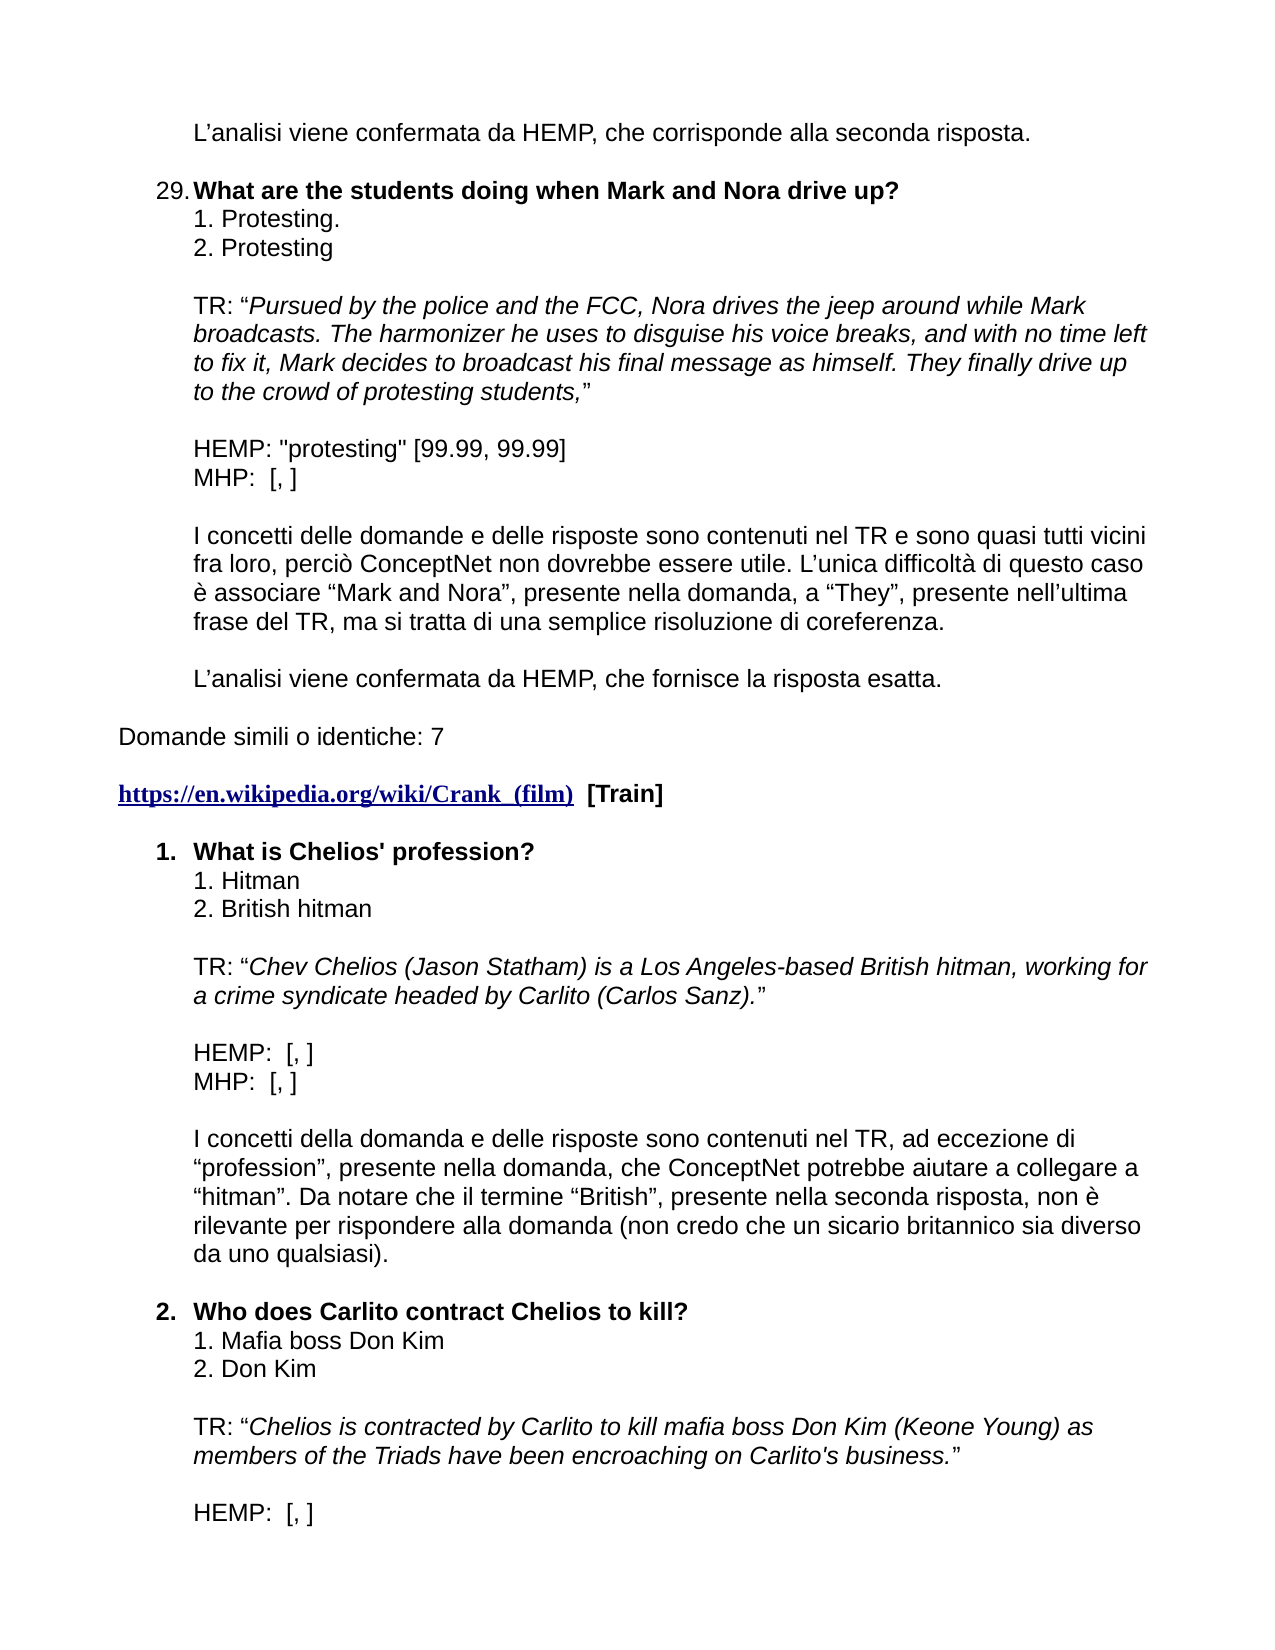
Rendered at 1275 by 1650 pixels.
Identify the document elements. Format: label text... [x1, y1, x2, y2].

list What is Chelios' profession? 1. Hitman 2. British hitman TR: “Chev Chelios (Jason Statham) is a Los Angeles-based British hitman, working for a crime syndicate headed by Carlito (Carlos Sanz).” HEMP: [, ] MHP: [, ] I concetti della domanda e delle risposte sono contenuti nel TR, ad eccezione di “profession”, presente nella domanda, che ConceptNet potrebbe aiutare a collegare a “hitman”. Da notare che il termine “British”, presente nella seconda risposta, non è rilevante per rispondere alla domanda (non credo che un sicario britannico sia diverso da uno qualsiasi). [156, 837, 1157, 1297]
text https://en.wikipedia.org/wiki/Crank_(film) [Train] [118, 779, 1157, 837]
list I concetti delle domande e delle risposte sono contenuti nel TR e sono quasi tutti vicini fra loro, perciò ConceptNet non dovrebbe essere utile. L’unica difficoltà di questo caso è associare “Mark and Nora”, presente nella domanda, a “They”, presente nell’ultima frase del TR, ma si tratta di una semplice risoluzione di coreferenza. L’analisi viene confermata da HEMP, che fornisce la risposta esatta. [156, 521, 1157, 693]
list What are the students doing when Mark and Nora drive up? 1. Protesting. 2. Protesting TR: “Pursued by the police and the FCC, Nora drives the jeep around while Mark broadcasts. The harmonizer he uses to disguise his voice breaks, and with no time left to fix it, Mark decides to broadcast his final message as himself. They finally drive up to the crowd of protesting students,” HEMP: "protesting" [99.99, 99.99] MHP: [, ] [156, 176, 1157, 521]
text Domande simili o identiche: 7 [118, 722, 1157, 779]
list L’analisi viene confermata da HEMP, che corrisponde alla seconda risposta. [156, 118, 1157, 176]
list Who does Carlito contract Chelios to kill? 1. Mafia boss Don Kim 2. Don Kim TR: “Chelios is contracted by Carlito to kill mafia boss Don Kim (Keone Young) as members of the Triads have been encroaching on Carlito's business.” HEMP: [, ] [156, 1297, 1157, 1527]
